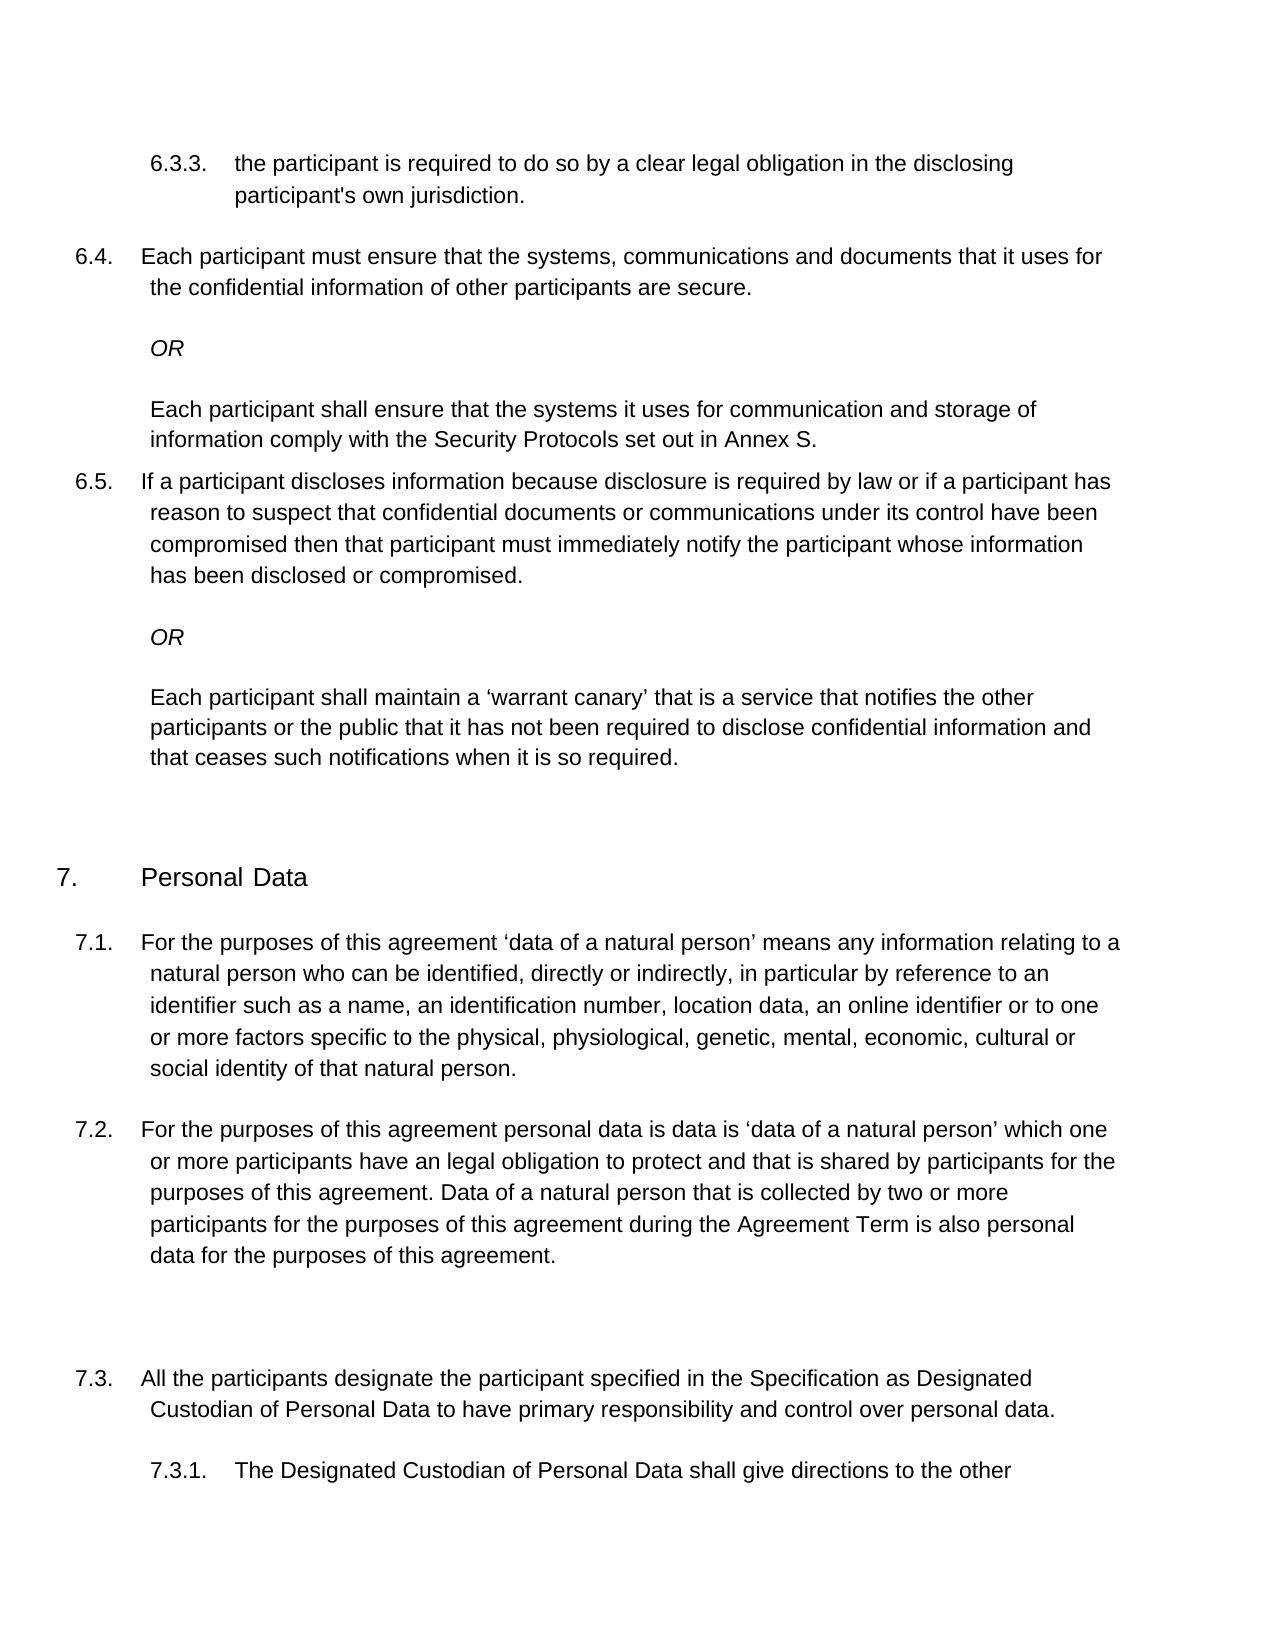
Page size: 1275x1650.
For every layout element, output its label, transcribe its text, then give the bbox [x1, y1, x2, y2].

subtitle Personal Data [56, 862, 1125, 892]
list For the purposes of this agreement ‘data of a natural person’ means any information relating to a natural person who can be identified, directly or indirectly, in particular by reference to an identifier such as a name, an identification number, location data, an online identifier or to one or more factors specific to the physical, physiological, genetic, mental, economic, cultural or social identity of that natural person. [75, 929, 1125, 1081]
list The Designated Custodian of Personal Data shall give directions to the other [150, 1457, 1125, 1483]
text OR [150, 335, 1125, 362]
list the participant is required to do so by a clear legal obligation in the disclosing participant's own jurisdiction. [150, 150, 1125, 208]
list If a participant discloses information because disclosure is required by law or if a participant has reason to suspect that confidential documents or communications under its control have been compromised then that participant must immediately notify the participant whose information has been disclosed or compromised. [75, 468, 1125, 589]
list For the purposes of this agreement personal data is data is ‘data of a natural person’ which one or more participants have an legal obligation to protect and that is shared by participants for the purposes of this agreement. Data of a natural person that is collected by two or more participants for the purposes of this agreement during the Agreement Term is also personal data for the purposes of this agreement. [75, 1116, 1125, 1269]
text Each participant shall ensure that the systems it uses for communication and storage of information comply with the Security Protocols set out in Annex S. [150, 396, 1125, 452]
list All the participants designate the participant specified in the Specification as Designated Custodian of Personal Data to have primary responsibility and control over personal data. [75, 1364, 1125, 1422]
text OR [150, 623, 1125, 650]
list Each participant must ensure that the systems, communications and documents that it uses for the confidential information of other participants are secure. [75, 243, 1125, 301]
text Each participant shall maintain a ‘warrant canary’ that is a service that notifies the other participants or the public that it has not been required to disclose confidential information and that ceases such notifications when it is so required. [150, 684, 1125, 771]
